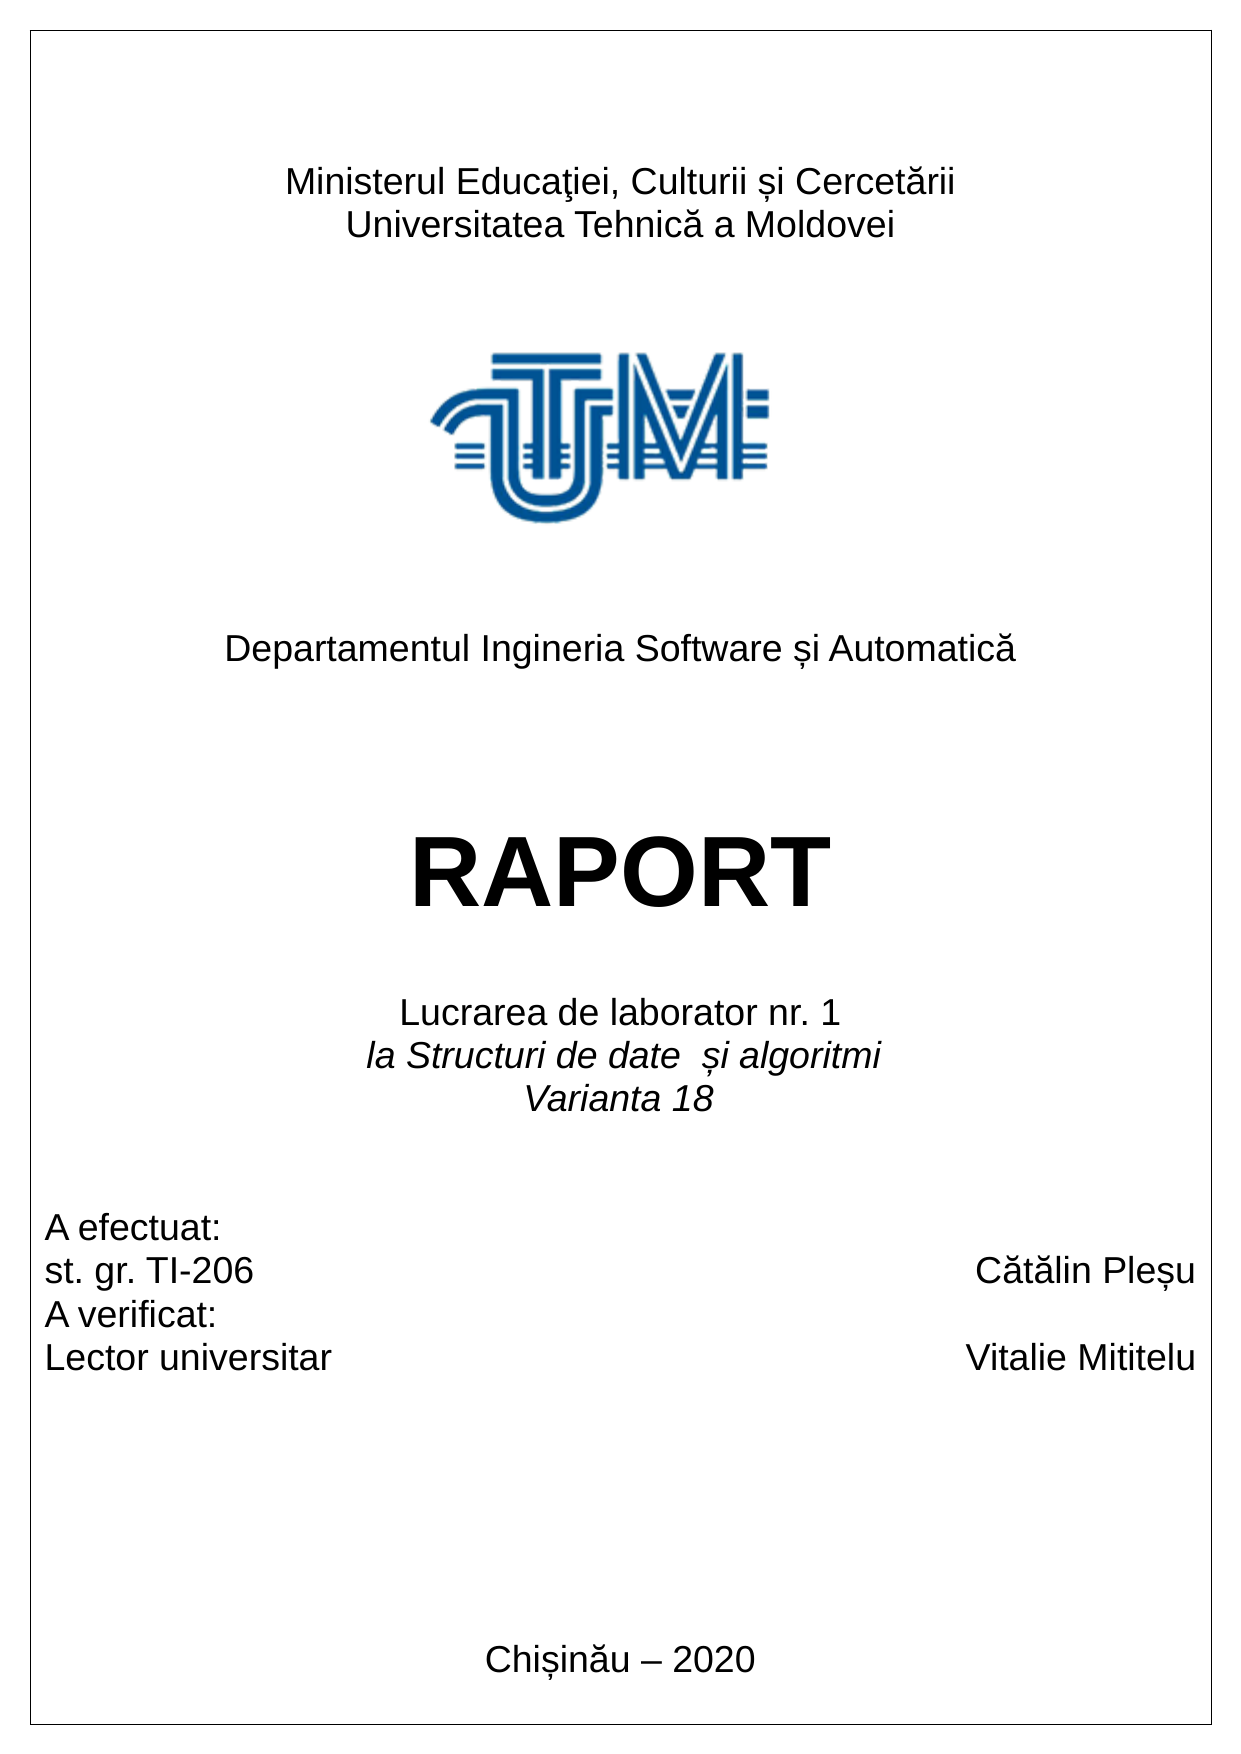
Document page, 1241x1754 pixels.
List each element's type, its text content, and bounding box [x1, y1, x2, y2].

text Ministerul Educaţiei, Culturii și Cercetării [44, 159, 1196, 202]
table_cell st. gr. TI-206 [44, 1249, 620, 1292]
text Varianta 18 [44, 1076, 1196, 1119]
text Chișinău – 2020 [44, 1637, 1196, 1680]
picture [423, 293, 818, 578]
table_header [620, 1206, 1196, 1249]
text RAPORT [44, 813, 1196, 928]
table_header A efectuat: [44, 1206, 620, 1249]
text Universitatea Tehnică a Moldovei [44, 202, 1196, 246]
text Departamentul Ingineria Software și Automatică [44, 626, 1196, 669]
table_cell Cătălin Pleșu [620, 1249, 1196, 1292]
table_cell A verificat: [44, 1292, 620, 1335]
table_cell Lector universitar [44, 1335, 620, 1378]
table_cell Vitalie Mititelu [620, 1335, 1196, 1378]
text la Structuri de date și algoritmi [44, 1033, 1196, 1076]
text Lucrarea de laborator nr. 1 [44, 990, 1196, 1033]
table_cell [620, 1292, 1196, 1335]
